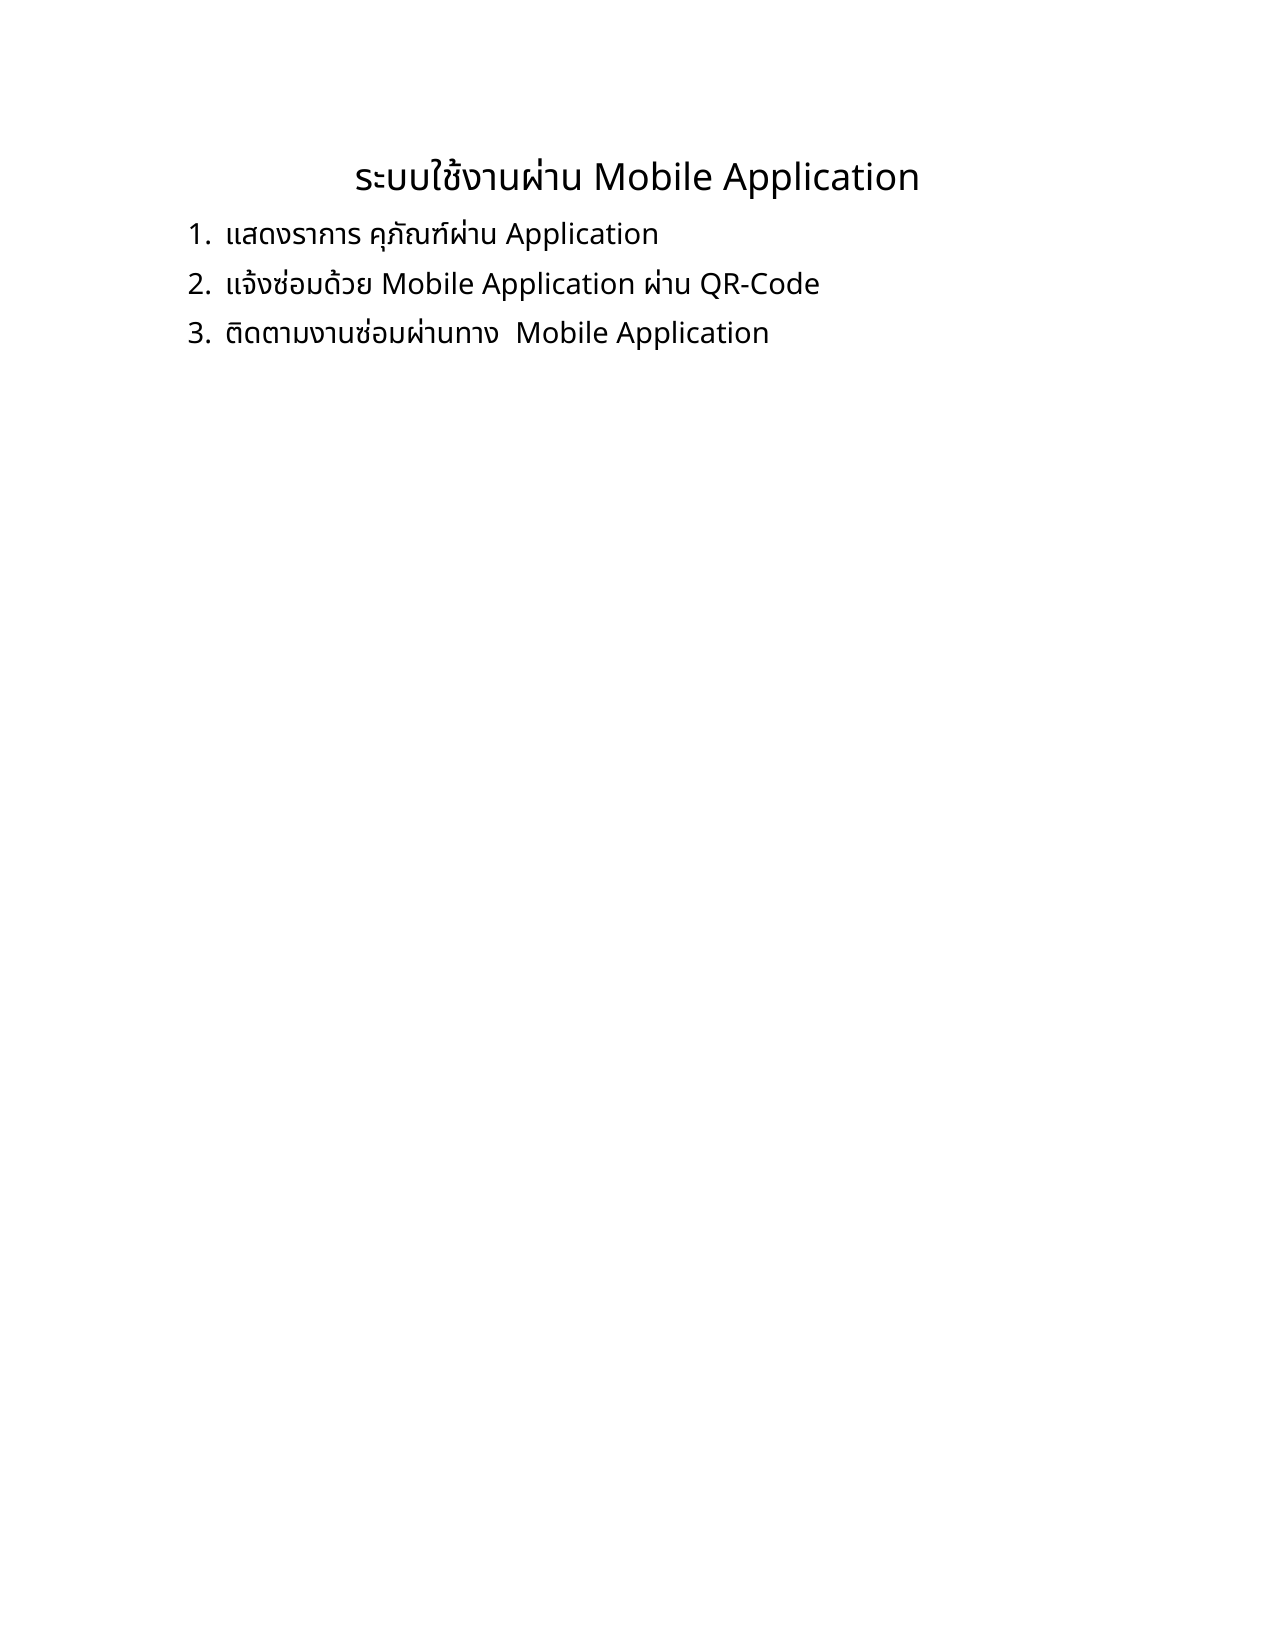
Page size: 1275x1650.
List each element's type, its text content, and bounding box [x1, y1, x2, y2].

list แสดงราการ คุภัณฑ์ผ่าน Application [187, 213, 1125, 257]
text ระบบใช้งานผ่าน Mobile Application [150, 150, 1125, 205]
list แจ้งซ่อมด้วย Mobile Application ผ่าน QR-Code [187, 263, 1125, 306]
list ติดตามงานซ่อมผ่านทาง Mobile Application [187, 312, 1125, 355]
